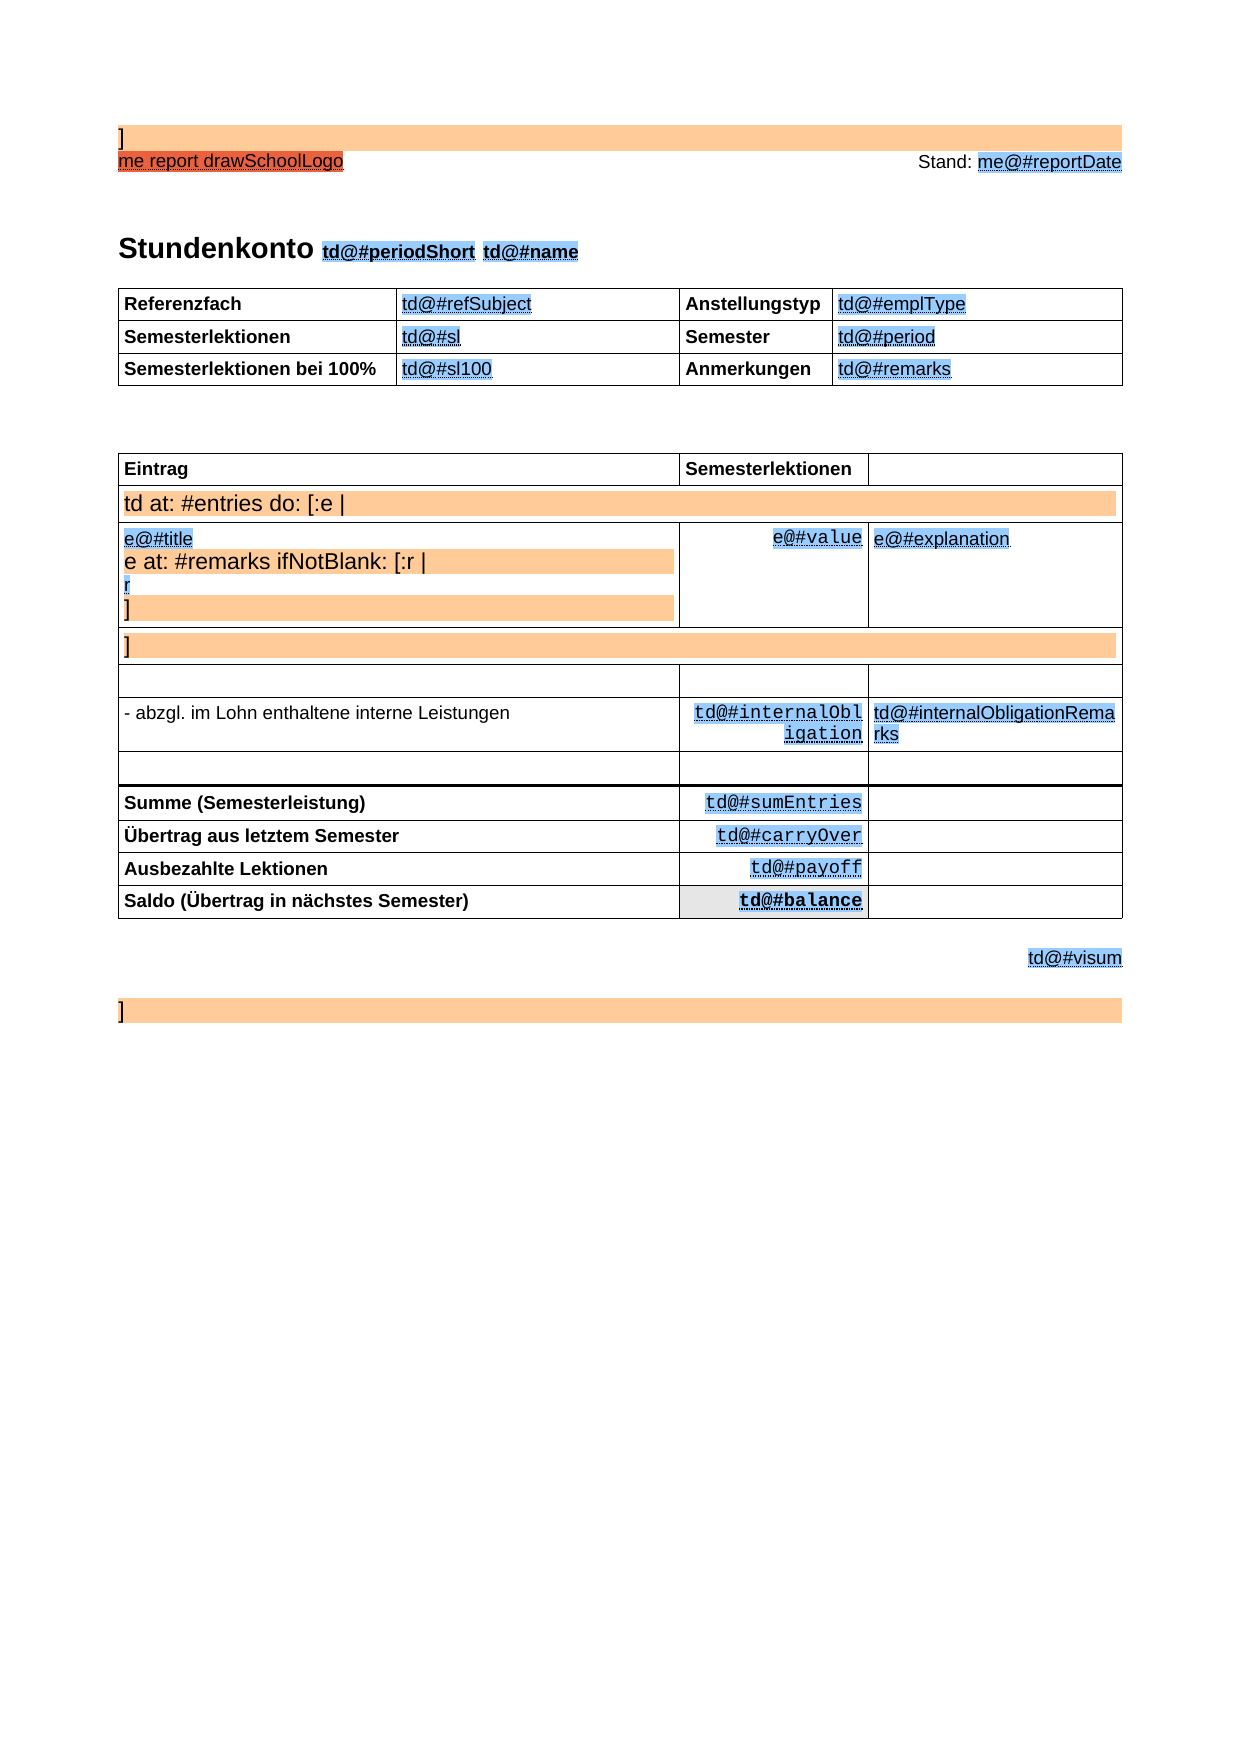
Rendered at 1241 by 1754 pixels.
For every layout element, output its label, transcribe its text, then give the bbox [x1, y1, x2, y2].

table_cell ] [119, 628, 1122, 664]
table_cell Summe (Semesterleistung) [119, 787, 679, 819]
table_header td@#refSubject [397, 289, 679, 320]
table_header Stand: me@#reportDate [680, 151, 1121, 173]
table_cell Ausbezahlte Lektionen [119, 853, 679, 885]
table_cell Übertrag aus letztem Semester [119, 821, 679, 852]
table_header Referenzfach [119, 289, 396, 320]
table_cell e@#explanation [869, 523, 1122, 627]
table_cell td@#internalObligationRemarks [869, 698, 1122, 751]
table_cell [869, 665, 1122, 697]
table_header Semesterlektionen [680, 454, 868, 485]
table_header [869, 454, 1122, 485]
table_cell [119, 665, 679, 697]
table_cell Saldo (Übertrag in nächstes Semester) [119, 886, 679, 918]
table_cell [869, 853, 1122, 885]
table_cell e@#title e at: #remarks ifNotBlank: [:r | r ] [119, 523, 679, 627]
table_cell td@#period [833, 321, 1122, 353]
text ] [118, 125, 1122, 151]
table_cell td@#internalObligation [680, 698, 868, 751]
subtitle Stundenkonto td@#periodShort td@#name [118, 232, 1122, 264]
table_cell td@#sl100 [397, 354, 679, 385]
table_cell [869, 821, 1122, 852]
table_cell td@#balance [680, 886, 868, 918]
text td@#visum [118, 947, 1122, 968]
table_cell [680, 665, 868, 697]
table_cell e@#value [680, 523, 868, 627]
table_header Anstellungstyp [680, 289, 832, 320]
table_cell td@#sumEntries [680, 787, 868, 819]
table_cell [869, 752, 1122, 784]
table_header me report drawSchoolLogo [118, 151, 680, 173]
table_cell Semesterlektionen [119, 321, 396, 353]
table_cell [119, 752, 679, 784]
table_cell td at: #entries do: [:e | [119, 486, 1122, 522]
table_cell Anmerkungen [680, 354, 832, 385]
table_cell td@#sl [397, 321, 679, 353]
table_cell td@#carryOver [680, 821, 868, 852]
table_cell td@#remarks [833, 354, 1122, 385]
table_cell td@#payoff [680, 853, 868, 885]
table_header td@#emplType [833, 289, 1122, 320]
table_cell Semester [680, 321, 832, 353]
table_header Eintrag [119, 454, 679, 485]
table_cell [869, 787, 1122, 819]
table_cell Semesterlektionen bei 100% [119, 354, 396, 385]
table_cell [680, 752, 868, 784]
table_cell - abzgl. im Lohn enthaltene interne Leistungen [119, 698, 679, 751]
text ] [118, 998, 1122, 1023]
table_cell [869, 886, 1122, 918]
